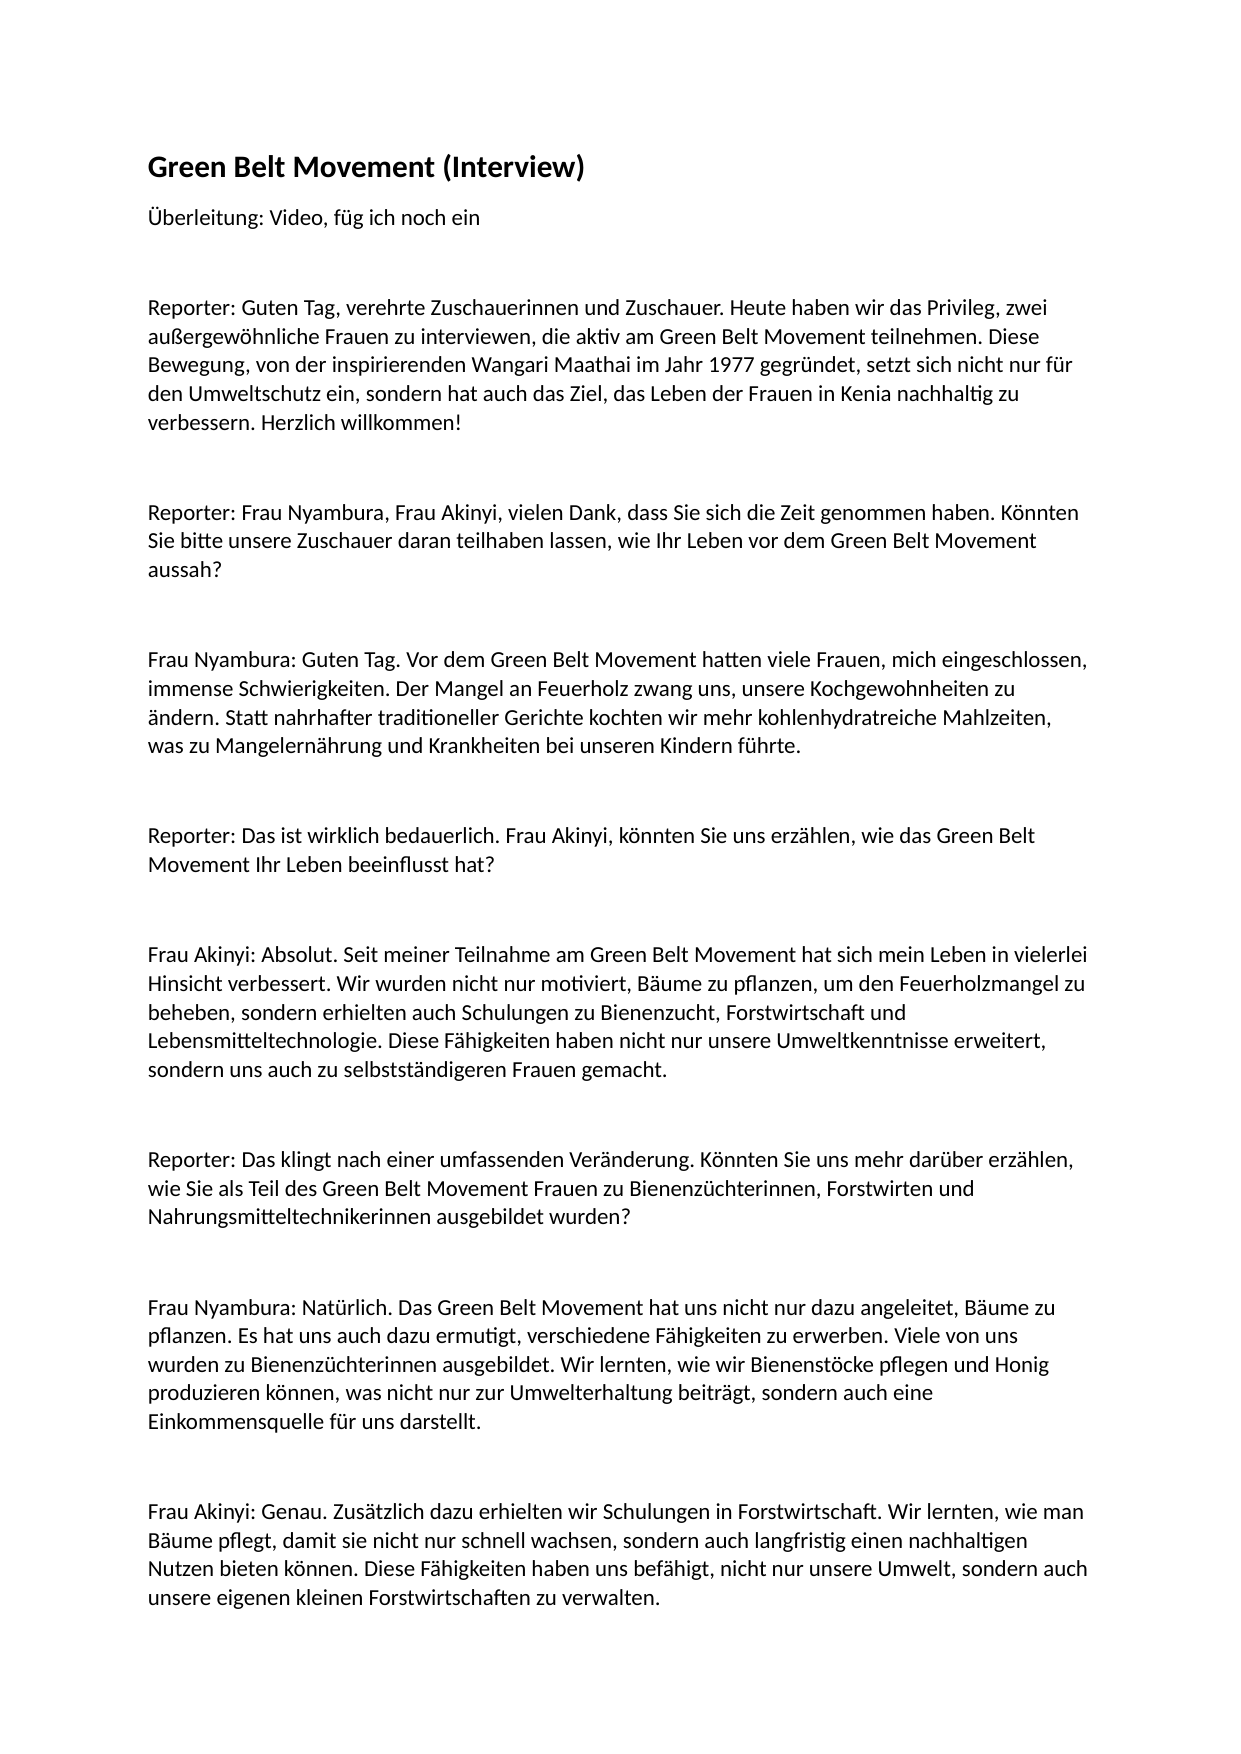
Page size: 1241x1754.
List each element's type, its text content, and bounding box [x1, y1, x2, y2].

text Überleitung: Video, füg ich noch ein [148, 203, 1093, 231]
text Frau Akinyi: Genau. Zusätzlich dazu erhielten wir Schulungen in Forstwirtschaft. Wir lernten, wie man Bäume pflegt, damit sie nicht nur schnell wachsen, sondern auch langfristig einen nachhaltigen Nutzen bieten können. Diese Fähigkeiten haben uns befähigt, nicht nur unsere Umwelt, sondern auch unsere eigenen kleinen Forstwirtschaften zu verwalten. [148, 1497, 1093, 1611]
text Green Belt Movement (Interview) [148, 148, 1093, 186]
text Frau Akinyi: Absolut. Seit meiner Teilnahme am Green Belt Movement hat sich mein Leben in vielerlei Hinsicht verbessert. Wir wurden nicht nur motiviert, Bäume zu pflanzen, um den Feuerholzmangel zu beheben, sondern erhielten auch Schulungen zu Bienenzucht, Forstwirtschaft und Lebensmitteltechnologie. Diese Fähigkeiten haben nicht nur unsere Umweltkenntnisse erweitert, sondern uns auch zu selbstständigeren Frauen gemacht. [148, 941, 1093, 1083]
text Reporter: Guten Tag, verehrte Zuschauerinnen und Zuschauer. Heute haben wir das Privileg, zwei außergewöhnliche Frauen zu interviewen, die aktiv am Green Belt Movement teilnehmen. Diese Bewegung, von der inspirierenden Wangari Maathai im Jahr 1977 gegründet, setzt sich nicht nur für den Umweltschutz ein, sondern hat auch das Ziel, das Leben der Frauen in Kenia nachhaltig zu verbessern. Herzlich willkommen! [148, 293, 1093, 436]
text Reporter: Das ist wirklich bedauerlich. Frau Akinyi, könnten Sie uns erzählen, wie das Green Belt Movement Ihr Leben beeinflusst hat? [148, 822, 1093, 878]
text Reporter: Frau Nyambura, Frau Akinyi, vielen Dank, dass Sie sich die Zeit genommen haben. Könnten Sie bitte unsere Zuschauer daran teilhaben lassen, wie Ihr Leben vor dem Green Belt Movement aussah? [148, 498, 1093, 583]
text Frau Nyambura: Guten Tag. Vor dem Green Belt Movement hatten viele Frauen, mich eingeschlossen, immense Schwierigkeiten. Der Mangel an Feuerholz zwang uns, unsere Kochgewohnheiten zu ändern. Statt nahrhafter traditioneller Gerichte kochten wir mehr kohlenhydratreiche Mahlzeiten, was zu Mangelernährung und Krankheiten bei unseren Kindern führte. [148, 646, 1093, 759]
text Reporter: Das klingt nach einer umfassenden Veränderung. Könnten Sie uns mehr darüber erzählen, wie Sie als Teil des Green Belt Movement Frauen zu Bienenzüchterinnen, Forstwirten und Nahrungsmitteltechnikerinnen ausgebildet wurden? [148, 1145, 1093, 1230]
text Frau Nyambura: Natürlich. Das Green Belt Movement hat uns nicht nur dazu angeleitet, Bäume zu pflanzen. Es hat uns auch dazu ermutigt, verschiedene Fähigkeiten zu erwerben. Viele von uns wurden zu Bienenzüchterinnen ausgebildet. Wir lernten, wie wir Bienenstöcke pflegen und Honig produzieren können, was nicht nur zur Umwelterhaltung beiträgt, sondern auch eine Einkommensquelle für uns darstellt. [148, 1293, 1093, 1435]
